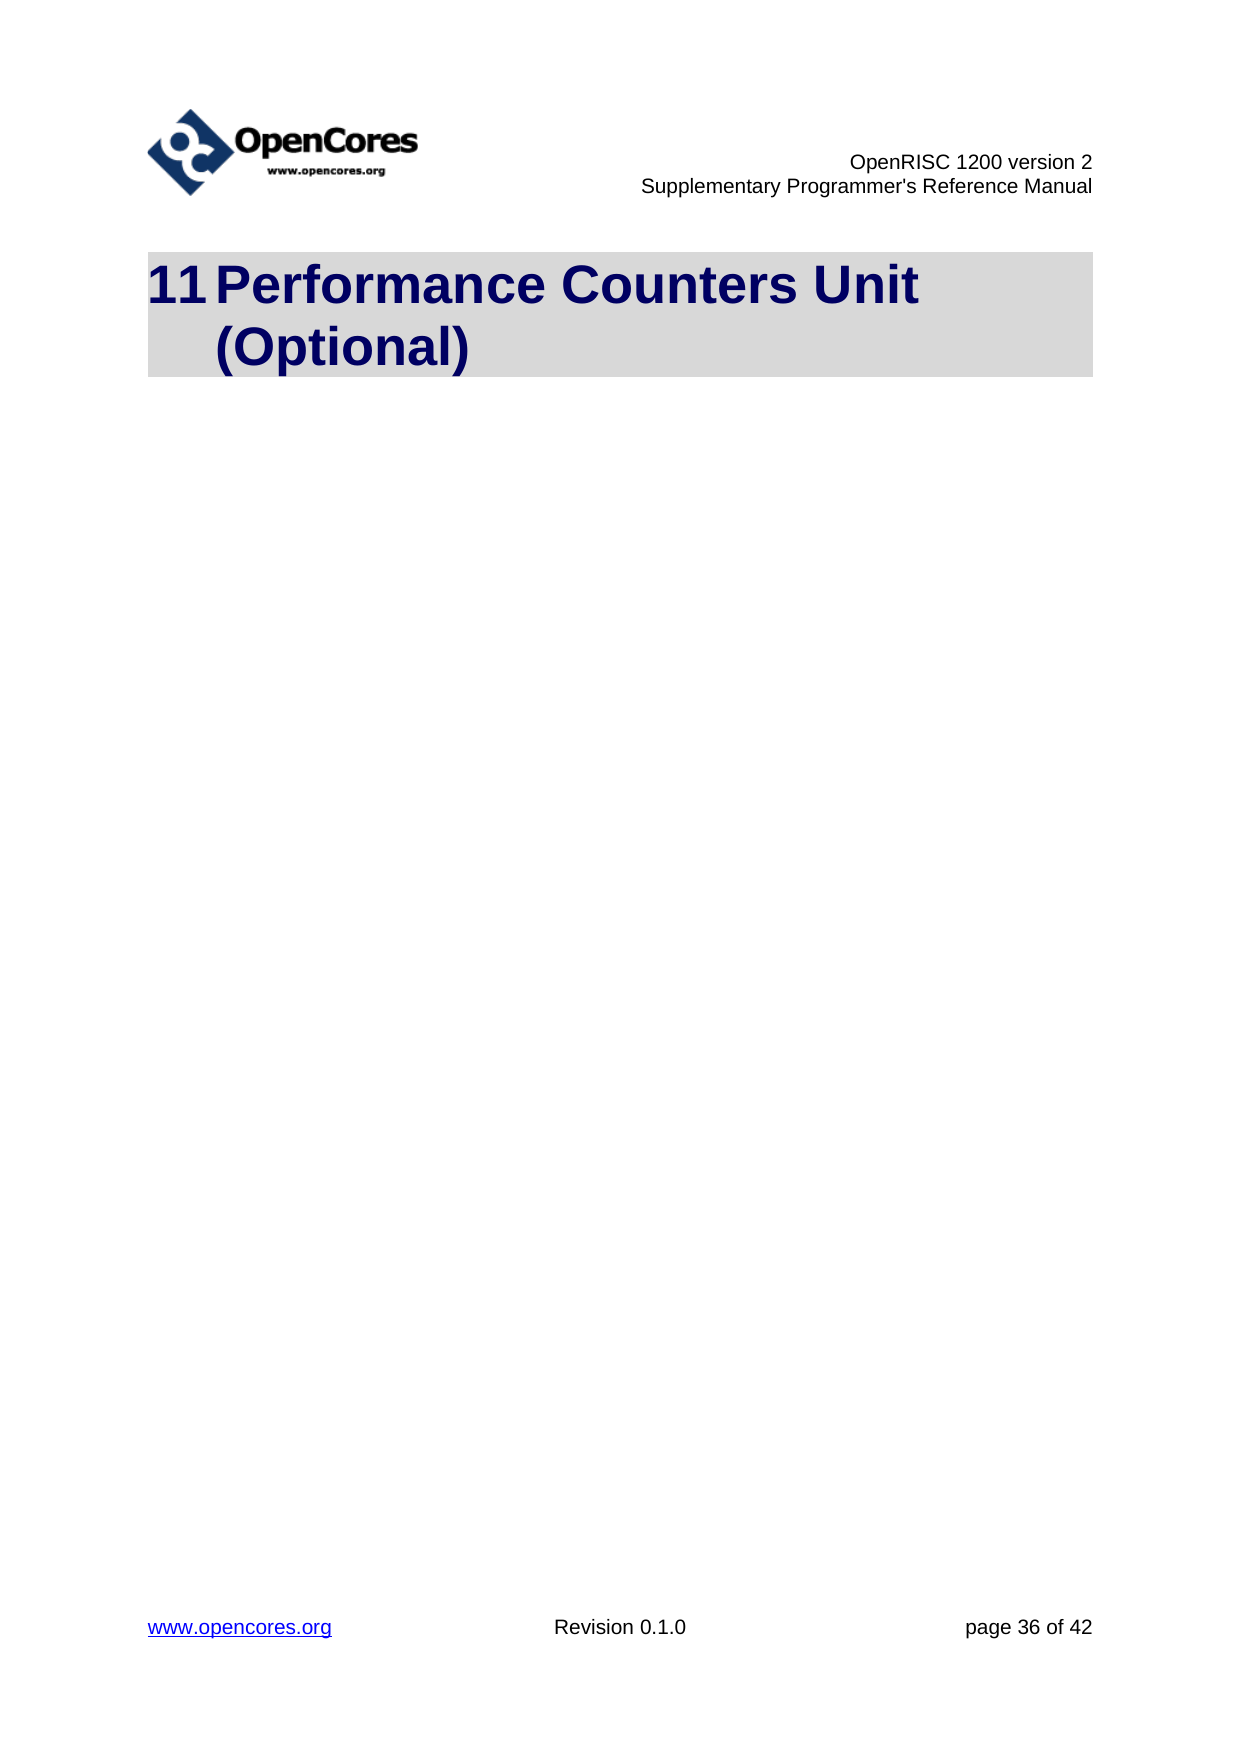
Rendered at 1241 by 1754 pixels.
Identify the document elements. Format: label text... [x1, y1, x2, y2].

subtitle Performance Counters Unit (Optional) [148, 252, 1093, 377]
picture [147, 109, 418, 196]
